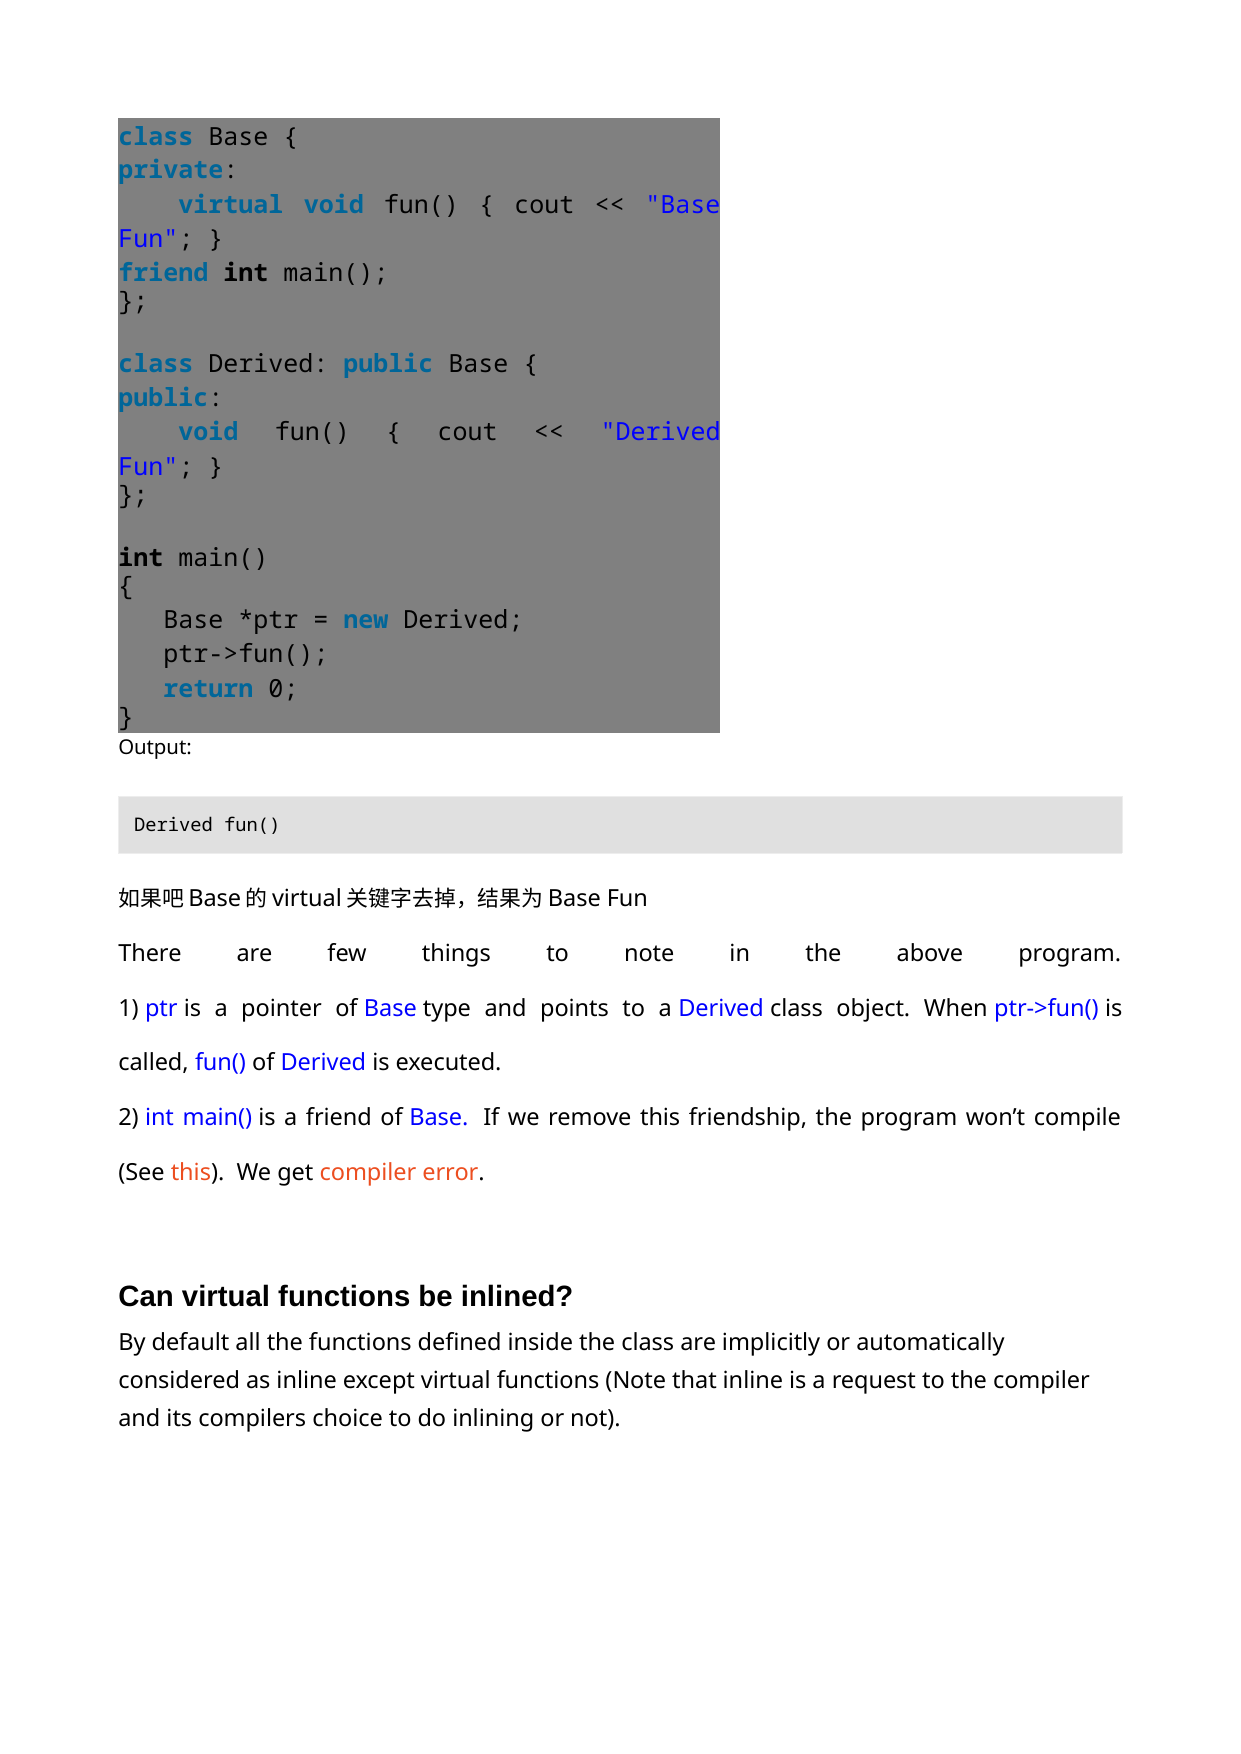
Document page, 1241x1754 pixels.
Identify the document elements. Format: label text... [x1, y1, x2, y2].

subtitle Can virtual functions be inlined? [118, 1278, 1122, 1312]
text Derived fun() [119, 797, 1122, 853]
text By default all the functions defined inside the class are implicitly or automatically considered as inline except virtual functions (Note that inline is a request to the compiler and its compilers choice to do inlining or not). [118, 1325, 1122, 1433]
text There are few things to note in the above program. 1) ptr is a pointer of Base type and points to a Derived class object. When ptr->fun() is called, fun() of Derived is executed. [118, 936, 1122, 1078]
text 2) int main() is a friend of Base. If we remove this friendship, the program won’t compile (See this). We get compiler error. [118, 1100, 1122, 1187]
text 如果吧Base的virtual关键字去掉，结果为Base Fun [118, 881, 1122, 913]
text Output: [118, 733, 1122, 761]
